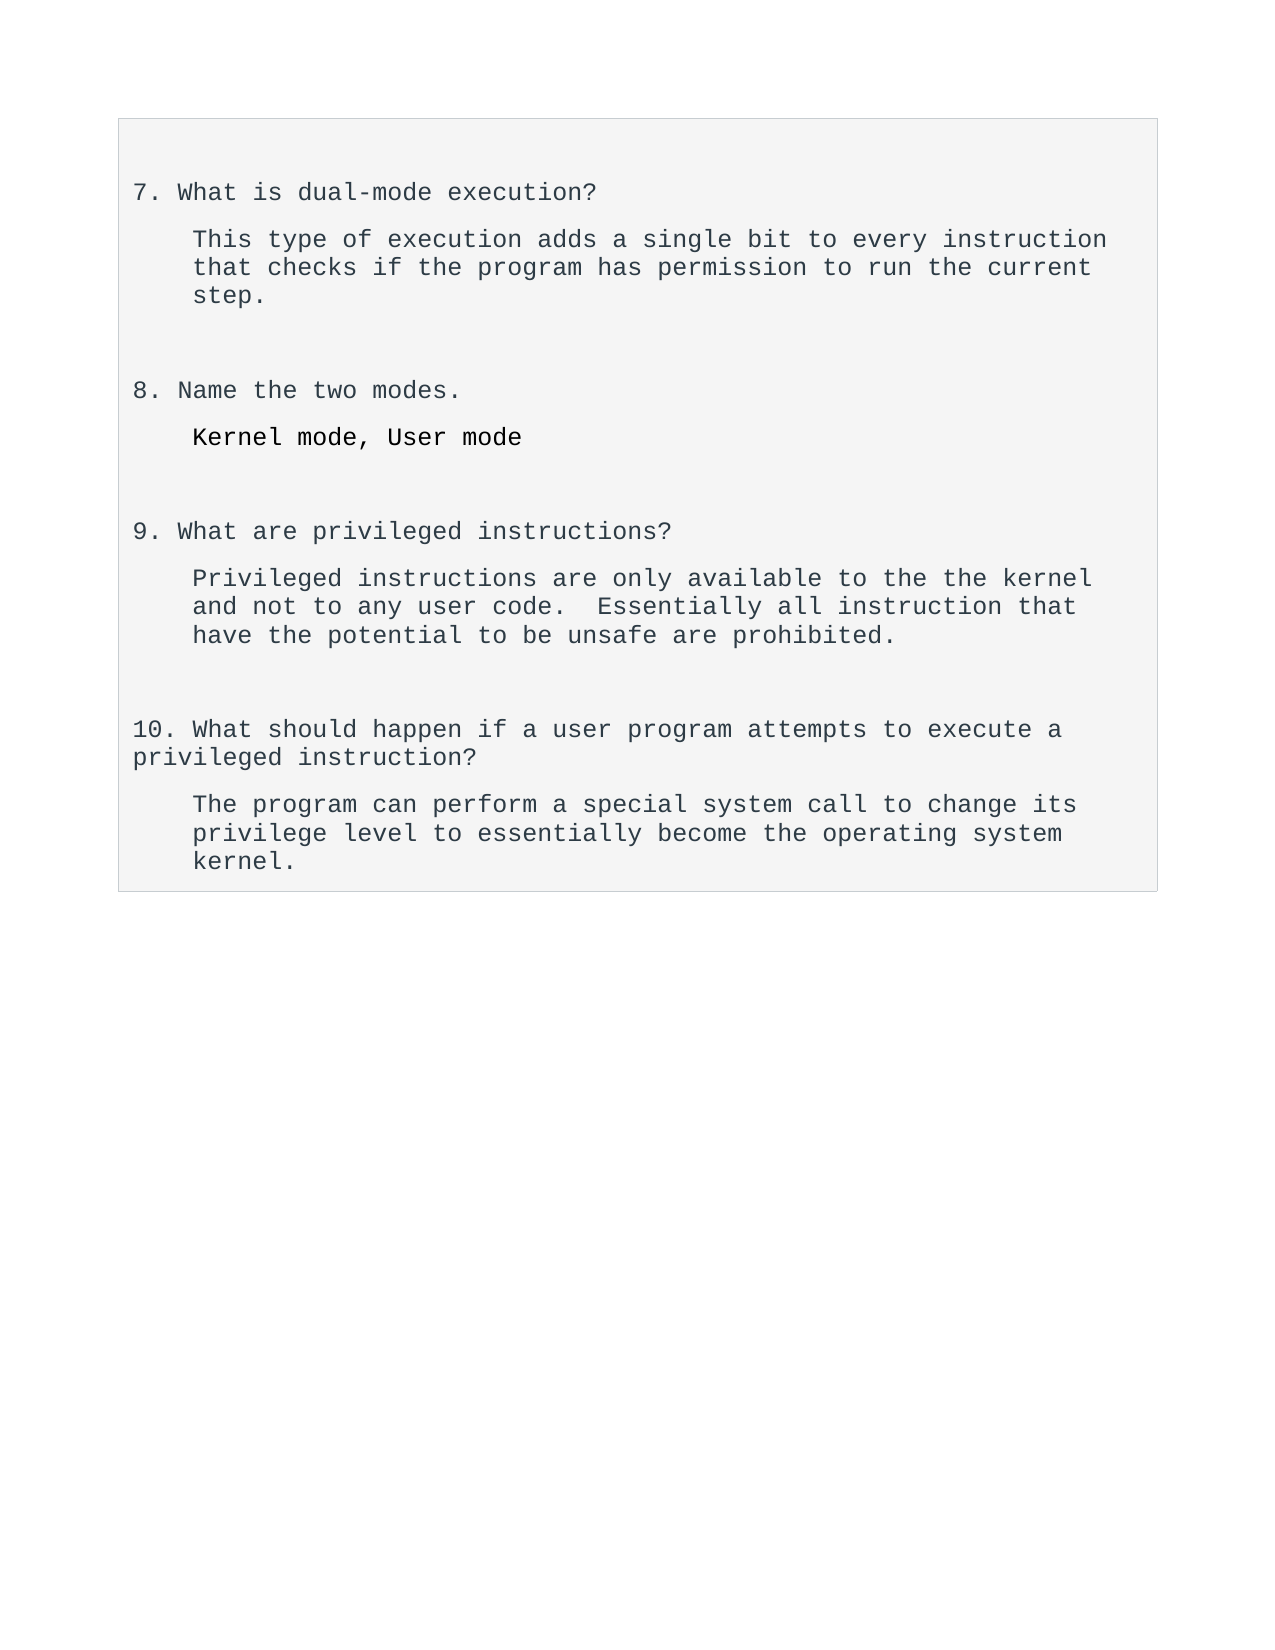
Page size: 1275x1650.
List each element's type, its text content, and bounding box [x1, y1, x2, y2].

text 8. Name the two modes. [119, 363, 1157, 406]
text The program can perform a special system call to change its privilege level to essentially become the operating system kernel. [119, 778, 1157, 891]
text Privileged instructions are only available to the the kernel and not to any user code. Essentially all instruction that have the potential to be unsafe are prohibited. [119, 551, 1157, 651]
text 10. What should happen if a user program attempts to execute a privileged instruction? [119, 702, 1157, 773]
text This type of execution adds a single bit to every instruction that checks if the program has permission to run the current step. [119, 212, 1157, 311]
text 9. What are privileged instructions? [119, 504, 1157, 547]
text 7. What is dual-mode execution? [119, 165, 1157, 208]
text Kernel mode, User mode [119, 410, 1157, 453]
